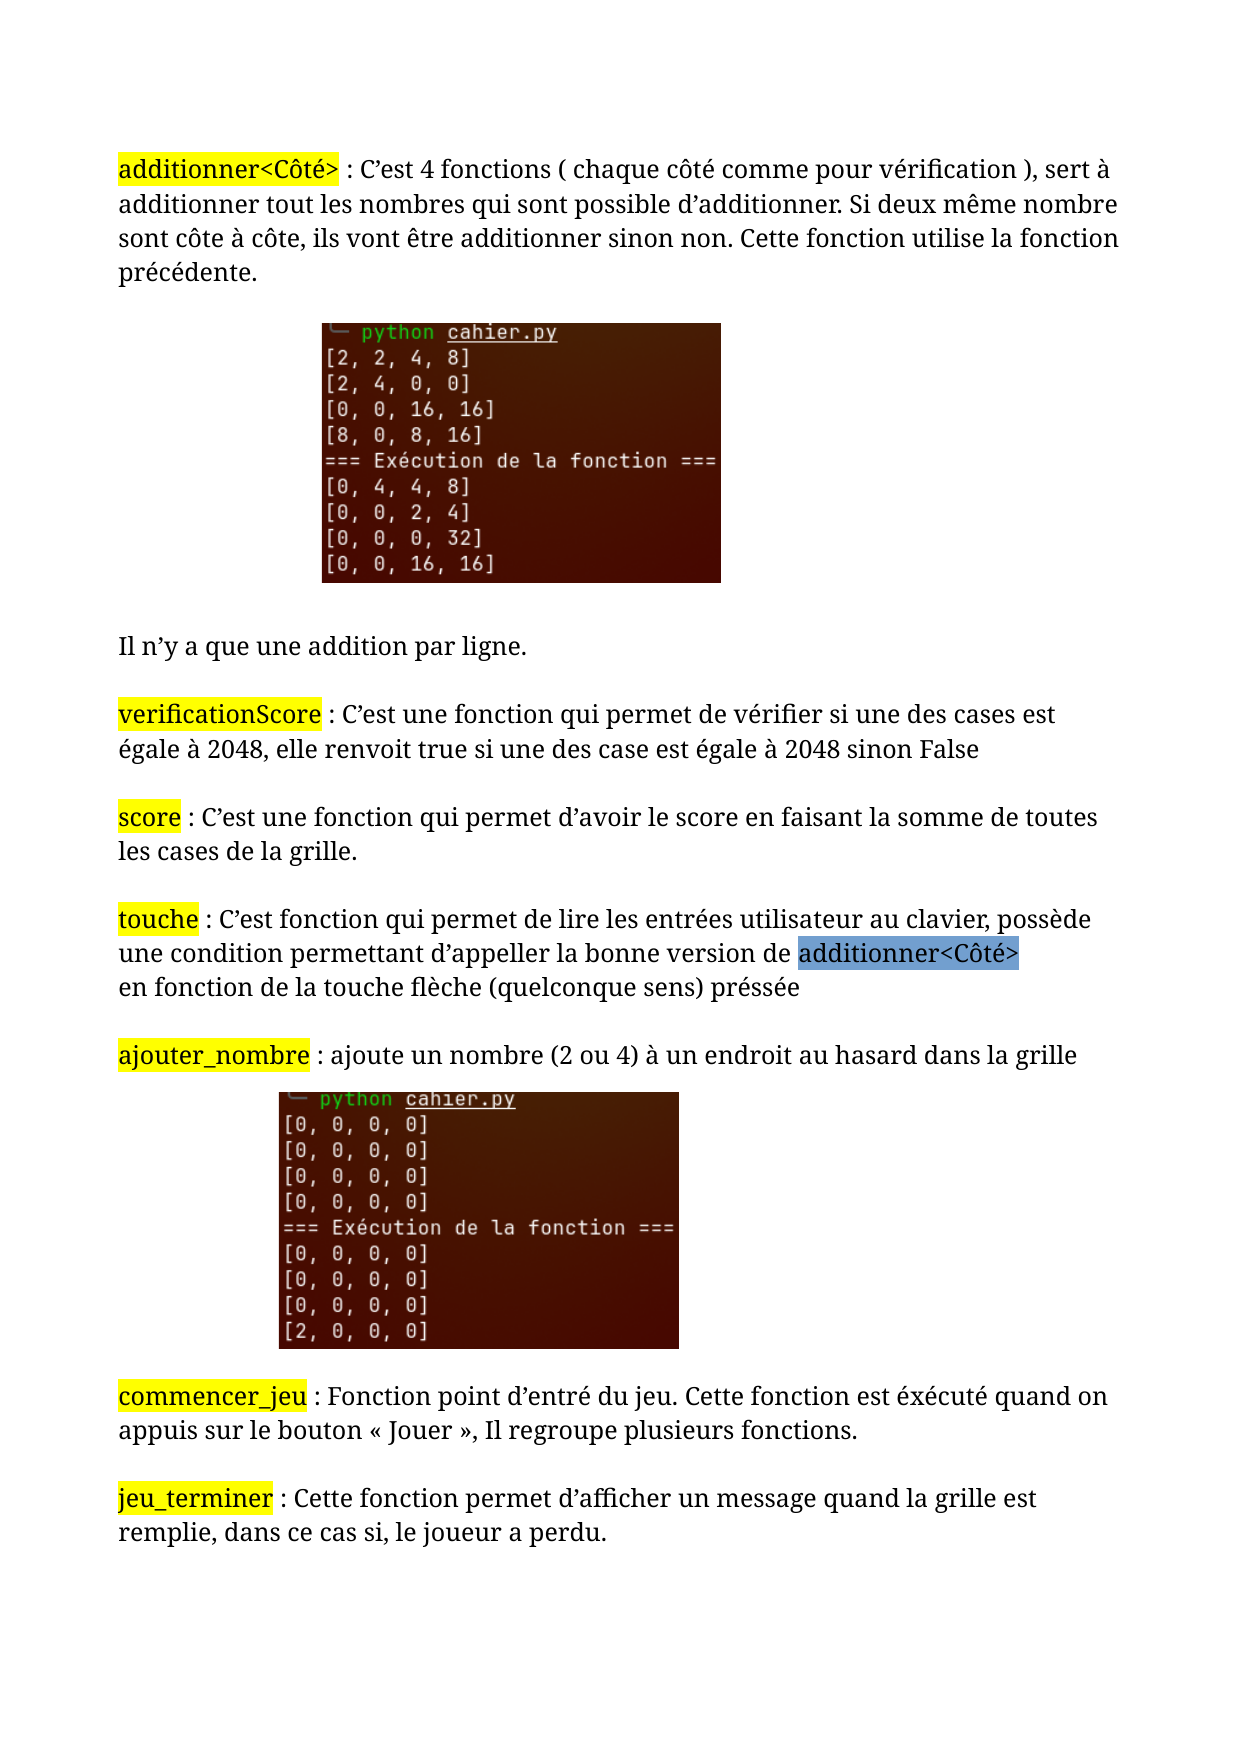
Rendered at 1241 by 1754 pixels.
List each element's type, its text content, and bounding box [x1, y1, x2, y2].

text en fonction de la touche flèche (quelconque sens) préssée [118, 970, 1122, 1004]
text Il n’y a que une addition par ligne. [118, 629, 1122, 663]
text touche : C’est fonction qui permet de lire les entrées utilisateur au clavier, possède une condition permettant d’appeller la bonne version de additionner<Côté> [118, 902, 1122, 970]
text additionner<Côté> : C’est 4 fonctions ( chaque côté comme pour vérification ), sert à additionner tout les nombres qui sont possible d’additionner. Si deux même nombre sont côte à côte, ils vont être additionner sinon non. Cette fonction utilise la fonction précédente. [118, 152, 1122, 288]
picture [321, 323, 721, 583]
text ajouter_nombre : ajoute un nombre (2 ou 4) à un endroit au hasard dans la grille [118, 1038, 1122, 1072]
text score : C’est une fonction qui permet d’avoir le score en faisant la somme de toutes les cases de la grille. [118, 799, 1122, 867]
picture [278, 1092, 679, 1349]
text verificationScore : C’est une fonction qui permet de vérifier si une des cases est égale à 2048, elle renvoit true si une des case est égale à 2048 sinon False [118, 697, 1122, 765]
text commencer_jeu : Fonction point d’entré du jeu. Cette fonction est éxécuté quand on appuis sur le bouton « Jouer », Il regroupe plusieurs fonctions. [118, 1378, 1122, 1447]
text jeu_terminer : Cette fonction permet d’afficher un message quand la grille est remplie, dans ce cas si, le joueur a perdu. [118, 1481, 1122, 1549]
